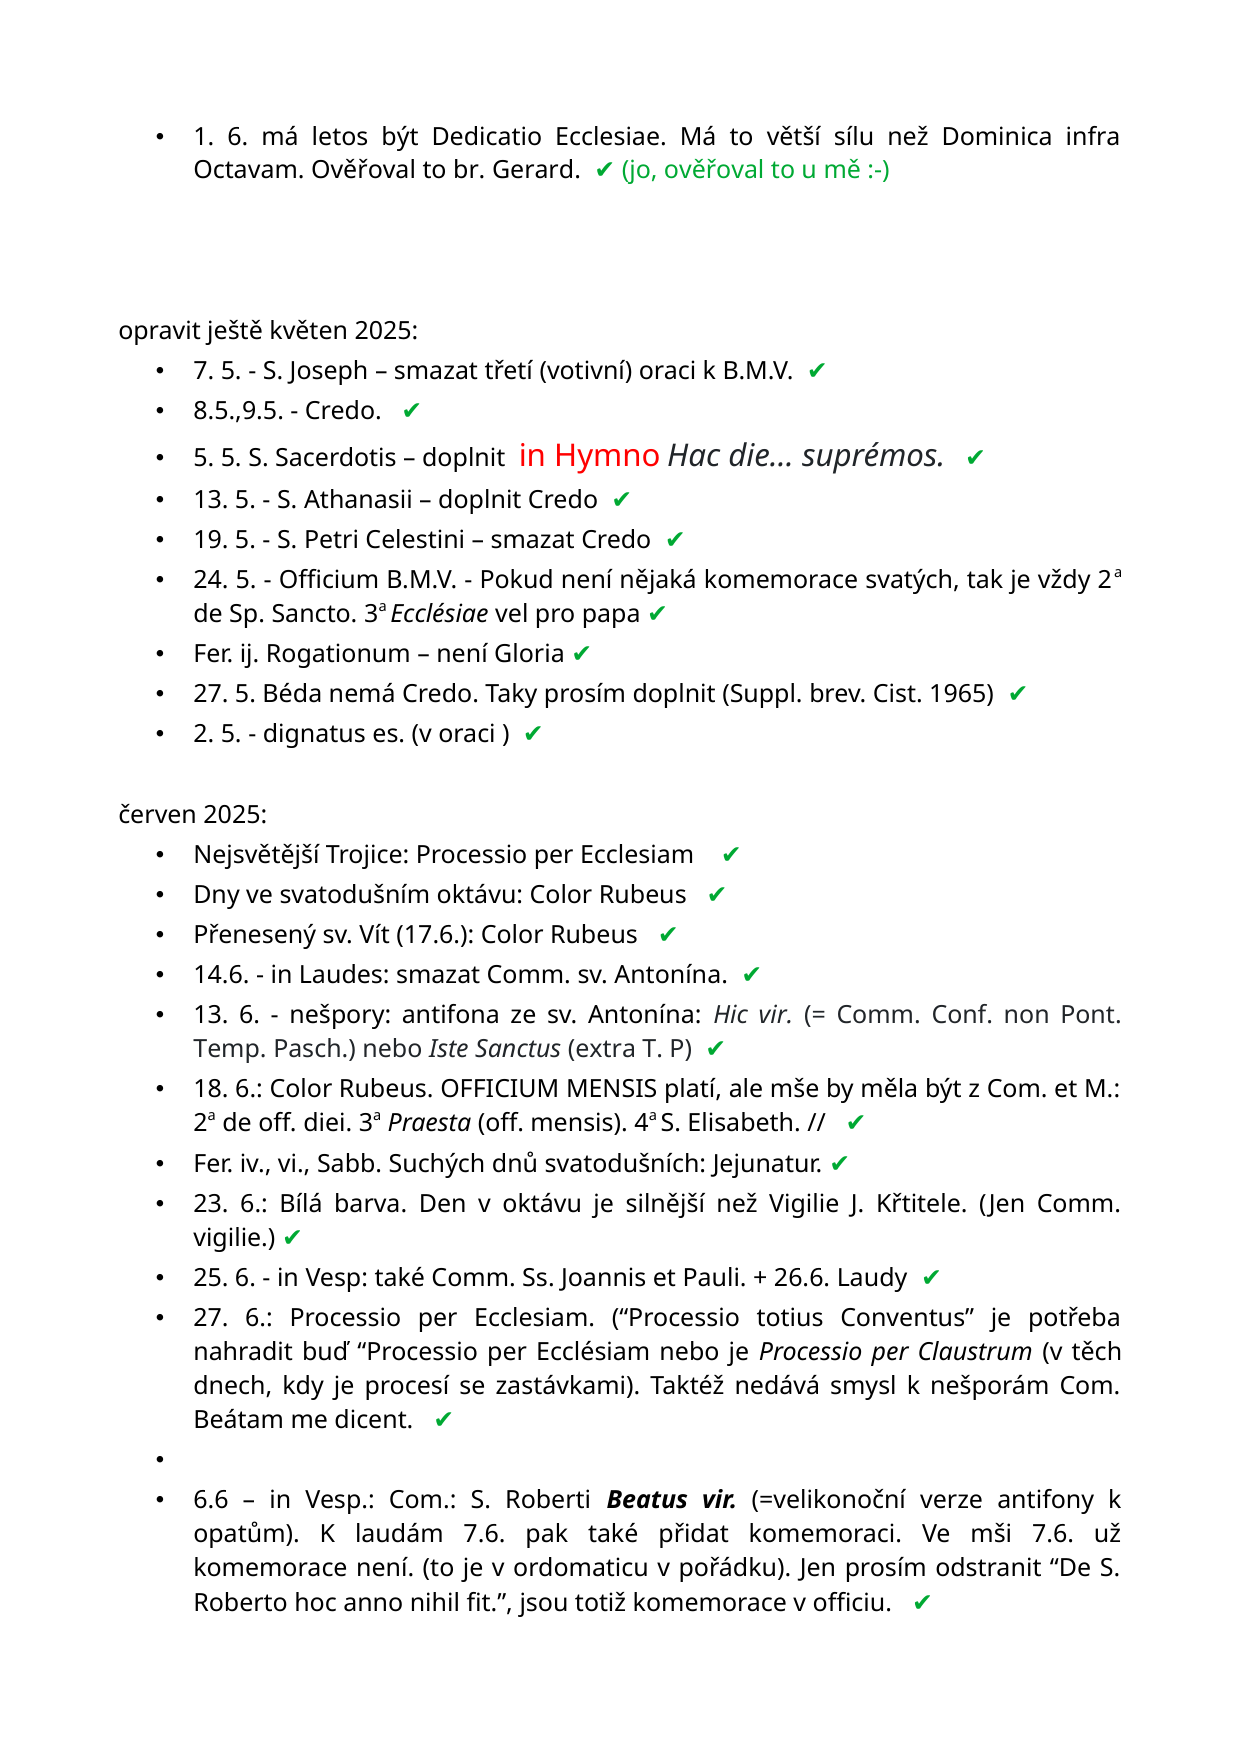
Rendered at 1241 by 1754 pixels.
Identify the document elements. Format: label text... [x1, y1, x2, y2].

list Fer. iv., vi., Sabb. Suchých dnů svatodušních: Jejunatur. ✔ [156, 1145, 1122, 1179]
list 23. 6.: Bílá barva. Den v oktávu je silnější než Vigilie J. Křtitele. (Jen Comm. vigilie.) ✔ [156, 1185, 1122, 1253]
list 14.6. - in Laudes: smazat Comm. sv. Antonína. ✔ [156, 957, 1122, 991]
list 25. 6. - in Vesp: také Comm. Ss. Joannis et Pauli. + 26.6. Laudy ✔ [156, 1259, 1122, 1293]
list 18. 6.: Color Rubeus. OFFICIUM MENSIS platí, ale mše by měla být z Com. et M.: 2a de off. diei. 3a Praesta (off. mensis). 4a S. Elisabeth. // ✔ [156, 1071, 1122, 1139]
list 1. 6. má letos být Dedicatio Ecclesiae. Má to větší sílu než Dominica infra Octavam. Ověřoval to br. Gerard. ✔ (jo, ověřoval to u mě :-) [156, 118, 1122, 186]
list 13. 6. - nešpory: antifona ze sv. Antonína: Hic vir. (= Comm. Conf. non Pont. Temp. Pasch.) nebo Iste Sanctus (extra T. P) ✔ [156, 997, 1122, 1065]
list Nejsvětější Trojice: Processio per Ecclesiam ✔ [156, 836, 1122, 871]
list 24. 5. - Officium B.M.V. - Pokud není nějaká komemorace svatých, tak je vždy 2a de Sp. Sancto. 3a Ecclésiae vel pro papa ✔ [156, 562, 1122, 630]
text červen 2025: [118, 796, 1122, 830]
list Přenesený sv. Vít (17.6.): Color Rubeus ✔ [156, 917, 1122, 951]
list 7. 5. - S. Joseph – smazat třetí (votivní) oraci k B.M.V. ✔ [156, 353, 1122, 387]
list Fer. ij. Rogationum – není Gloria ✔ [156, 636, 1122, 670]
list 13. 5. - S. Athanasii – doplnit Credo ✔ [156, 482, 1122, 516]
list 2. 5. - dignatus es. (v oraci ) ✔ [156, 716, 1122, 750]
list 5. 5. S. Sacerdotis – doplnit in Hymno Hac die… suprémos. ✔ [156, 433, 1122, 476]
list Dny ve svatodušním oktávu: Color Rubeus ✔ [156, 877, 1122, 911]
list 6.6 – in Vesp.: Com.: S. Roberti Beatus vir. (=velikonoční verze antifony k opatům). K laudám 7.6. pak také přidat komemoraci. Ve mši 7.6. už komemorace není. (to je v ordomaticu v pořádku). Jen prosím odstranit “De S. Roberto hoc anno nihil fit.”, jsou totiž komemorace v officiu. ✔ [156, 1482, 1122, 1618]
list 27. 6.: Processio per Ecclesiam. (“Processio totius Conventus” je potřeba nahradit buď “Processio per Ecclésiam nebo je Processio per Claustrum (v těch dnech, kdy je procesí se zastávkami). Taktéž nedává smysl k nešporám Com. Beátam me dicent. ✔ [156, 1299, 1122, 1436]
list 19. 5. - S. Petri Celestini – smazat Credo ✔ [156, 522, 1122, 556]
list 8.5.,9.5. - Credo. ✔ [156, 393, 1122, 427]
list 27. 5. Béda nemá Credo. Taky prosím doplnit (Suppl. brev. Cist. 1965) ✔ [156, 676, 1122, 710]
text opravit ještě květen 2025: [118, 313, 1122, 347]
